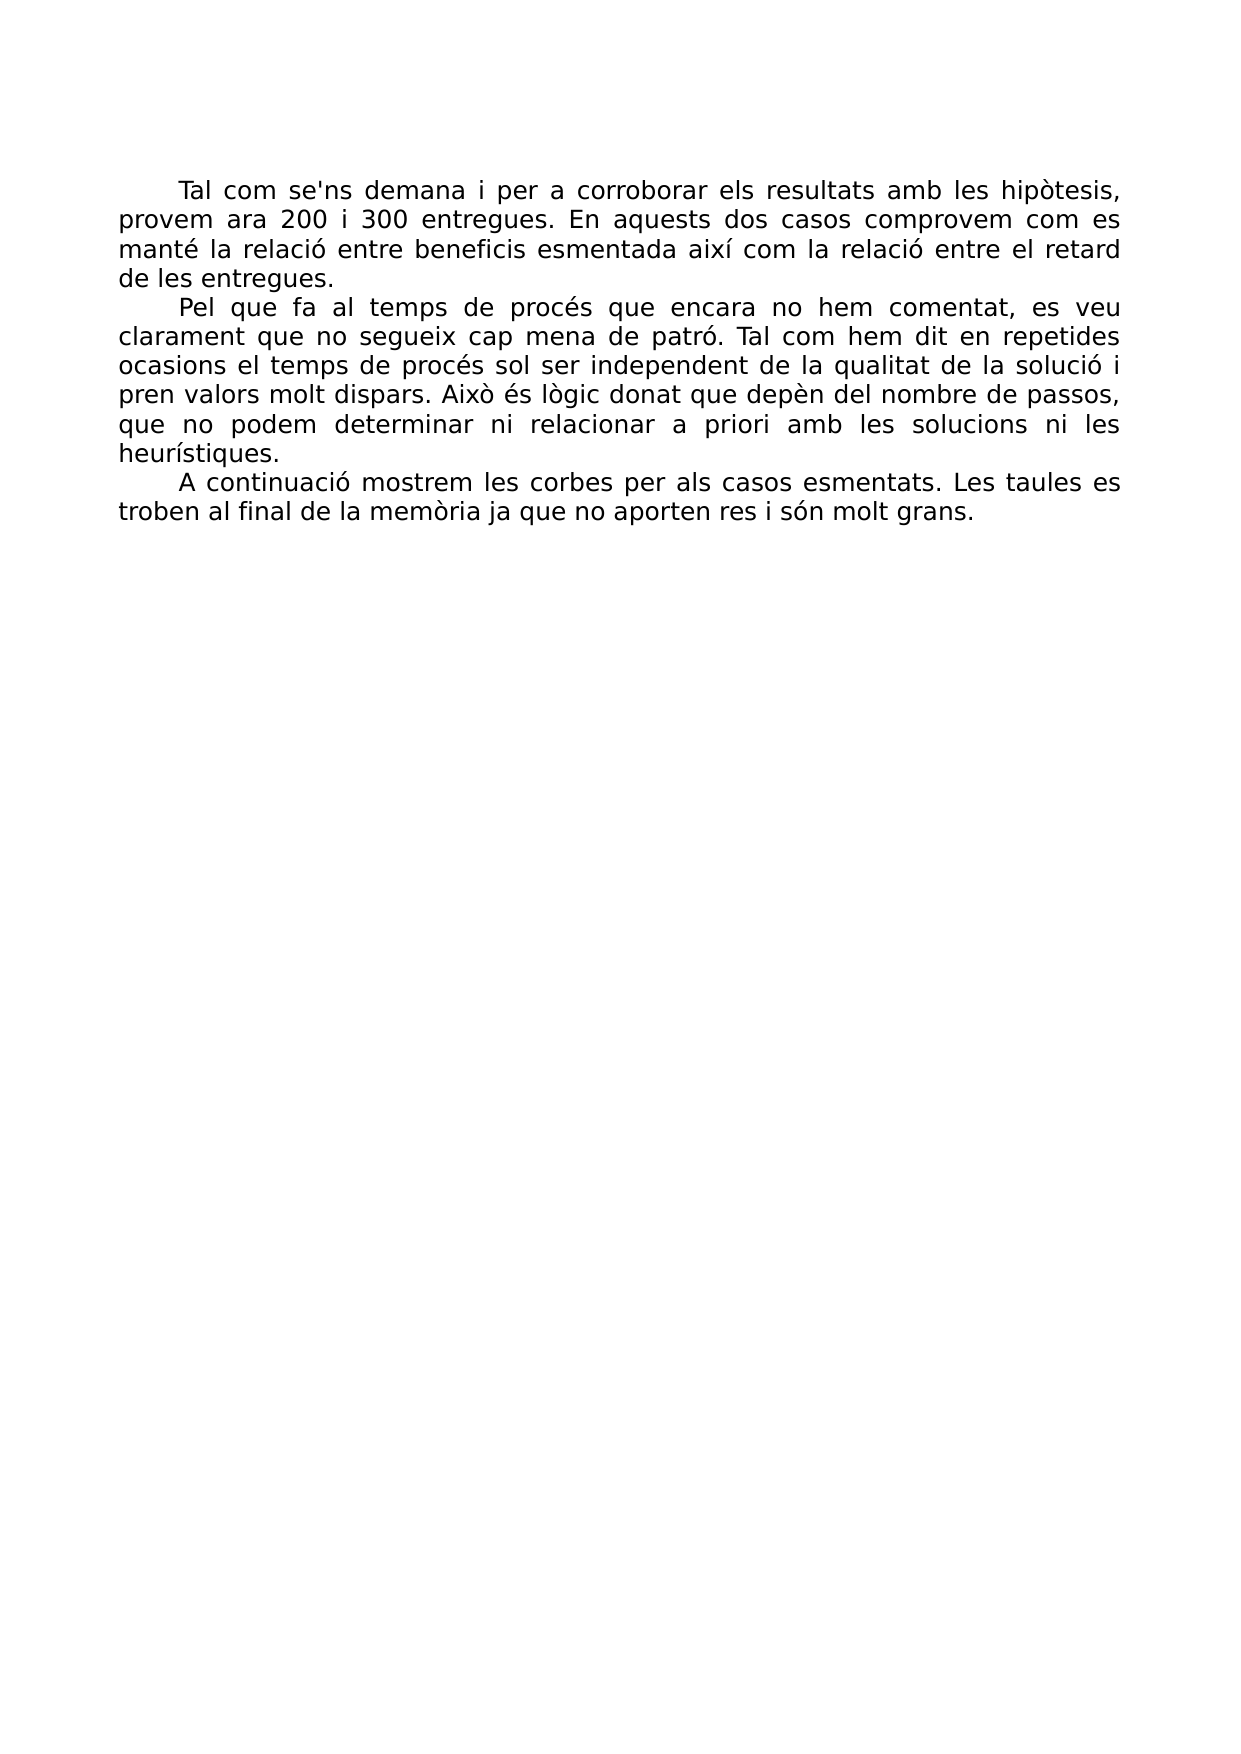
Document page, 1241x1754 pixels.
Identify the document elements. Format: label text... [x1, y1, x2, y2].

text Tal com se'ns demana i per a corroborar els resultats amb les hipòtesis, provem ara 200 i 300 entregues. En aquests dos casos comprovem com es manté la relació entre beneficis esmentada així com la relació entre el retard de les entregues. [118, 176, 1122, 293]
text Pel que fa al temps de procés que encara no hem comentat, es veu clarament que no segueix cap mena de patró. Tal com hem dit en repetides ocasions el temps de procés sol ser independent de la qualitat de la solució i pren valors molt dispars. Això és lògic donat que depèn del nombre de passos, que no podem determinar ni relacionar a priori amb les solucions ni les heurístiques. [118, 293, 1122, 468]
text A continuació mostrem les corbes per als casos esmentats. Les taules es troben al final de la memòria ja que no aporten res i són molt grans. [118, 468, 1122, 526]
